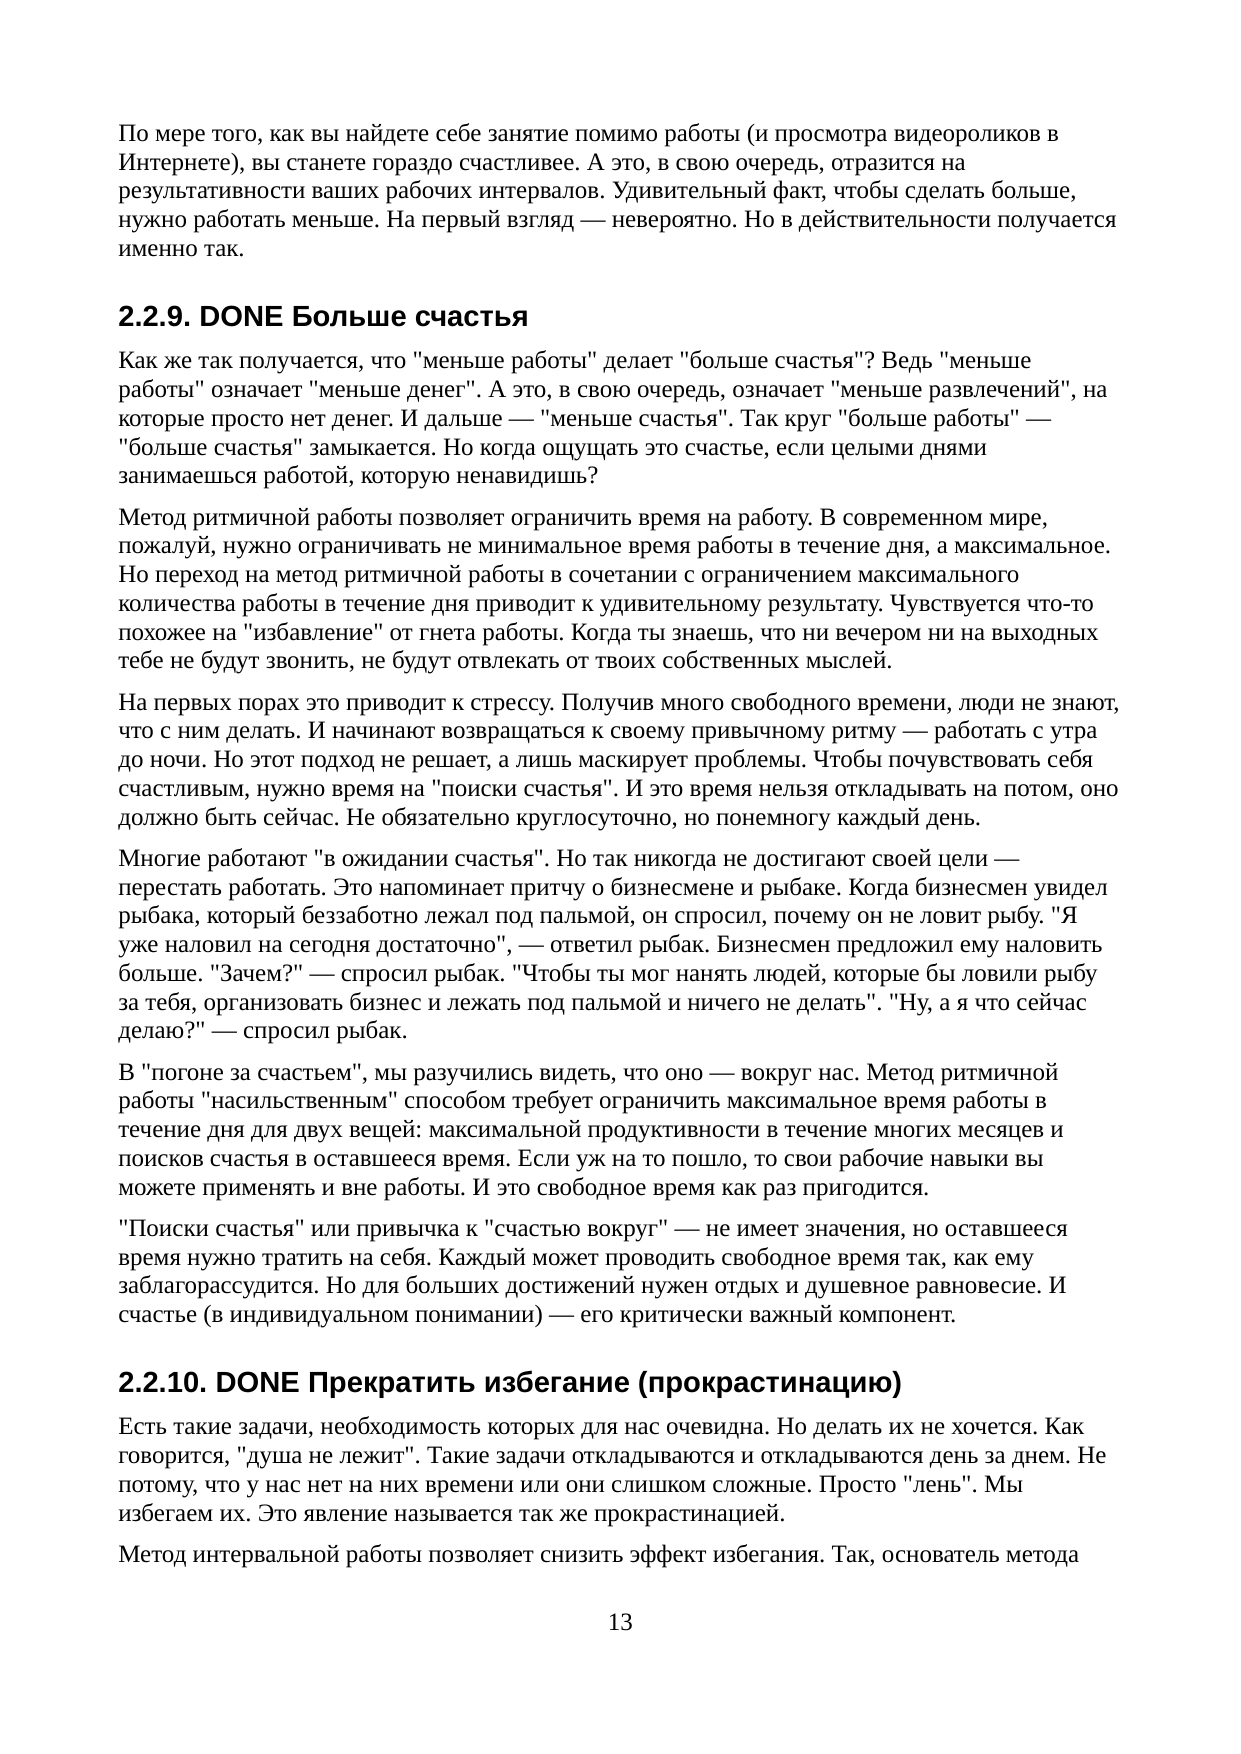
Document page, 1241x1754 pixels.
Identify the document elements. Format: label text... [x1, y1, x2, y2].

text Метод ритмичной работы позволяет ограничить время на работу. В современном мире, пожалуй, нужно ограничивать не минимальное время работы в течение дня, а максимальное. Но переход на метод ритмичной работы в сочетании с ограничением максимального количества работы в течение дня приводит к удивительному результату. Чувствуется что-то похожее на "избавление" от гнета работы. Когда ты знаешь, что ни вечером ни на выходных тебе не будут звонить, не будут отвлекать от твоих собственных мыслей. [118, 502, 1122, 674]
text Есть такие задачи, необходимость которых для нас очевидна. Но делать их не хочется. Как говорится, "душа не лежит". Такие задачи откладываются и откладываются день за днем. Не потому, что у нас нет на них времени или они слишком сложные. Просто "лень". Мы избегаем их. Это явление называется так же прокрастинацией. [118, 1411, 1122, 1526]
text Многие работают "в ожидании счастья". Но так никогда не достигают своей цели — перестать работать. Это напоминает притчу о бизнесмене и рыбаке. Когда бизнесмен увидел рыбака, который беззаботно лежал под пальмой, он спросил, почему он не ловит рыбу. "Я уже наловил на сегодня достаточно", — ответил рыбак. Бизнесмен предложил ему наловить больше. "Зачем?" — спросил рыбак. "Чтобы ты мог нанять людей, которые бы ловили рыбу за тебя, организовать бизнес и лежать под пальмой и ничего не делать". "Ну, а я что сейчас делаю?" — спросил рыбак. [118, 843, 1122, 1044]
text По мере того, как вы найдете себе занятие помимо работы (и просмотра видеороликов в Интернете), вы станете гораздо счастливее. А это, в свою очередь, отразится на результативности ваших рабочих интервалов. Удивительный факт, чтобы сделать больше, нужно работать меньше. На первый взгляд — невероятно. Но в действительности получается именно так. [118, 118, 1122, 262]
subtitle DONE Больше счастья [118, 299, 1122, 333]
text На первых порах это приводит к стрессу. Получив много свободного времени, люди не знают, что с ним делать. И начинают возвращаться к своему привычному ритму — работать с утра до ночи. Но этот подход не решает, а лишь маскирует проблемы. Чтобы почувствовать себя счастливым, нужно время на "поиски счастья". И это время нельзя откладывать на потом, оно должно быть сейчас. Не обязательно круглосуточно, но понемногу каждый день. [118, 687, 1122, 830]
text Метод интервальной работы позволяет снизить эффект избегания. Так, основатель метода [118, 1539, 1122, 1568]
subtitle DONE Прекратить избегание (прокрастинацию) [118, 1365, 1122, 1399]
text В "погоне за счастьем", мы разучились видеть, что оно — вокруг нас. Метод ритмичной работы "насильственным" способом требует ограничить максимальное время работы в течение дня для двух вещей: максимальной продуктивности в течение многих месяцев и поисков счастья в оставшееся время. Если уж на то пошло, то свои рабочие навыки вы можете применять и вне работы. И это свободное время как раз пригодится. [118, 1057, 1122, 1200]
text Как же так получается, что "меньше работы" делает "больше счастья"? Ведь "меньше работы" означает "меньше денег". А это, в свою очередь, означает "меньше развлечений", на которые просто нет денег. И дальше — "меньше счастья". Так круг "больше работы" — "больше счастья" замыкается. Но когда ощущать это счастье, если целыми днями занимаешься работой, которую ненавидишь? [118, 345, 1122, 489]
text "Поиски счастья" или привычка к "счастью вокруг" — не имеет значения, но оставшееся время нужно тратить на себя. Каждый может проводить свободное время так, как ему заблагорассудится. Но для больших достижений нужен отдых и душевное равновесие. И счастье (в индивидуальном понимании) — его критически важный компонент. [118, 1213, 1122, 1328]
